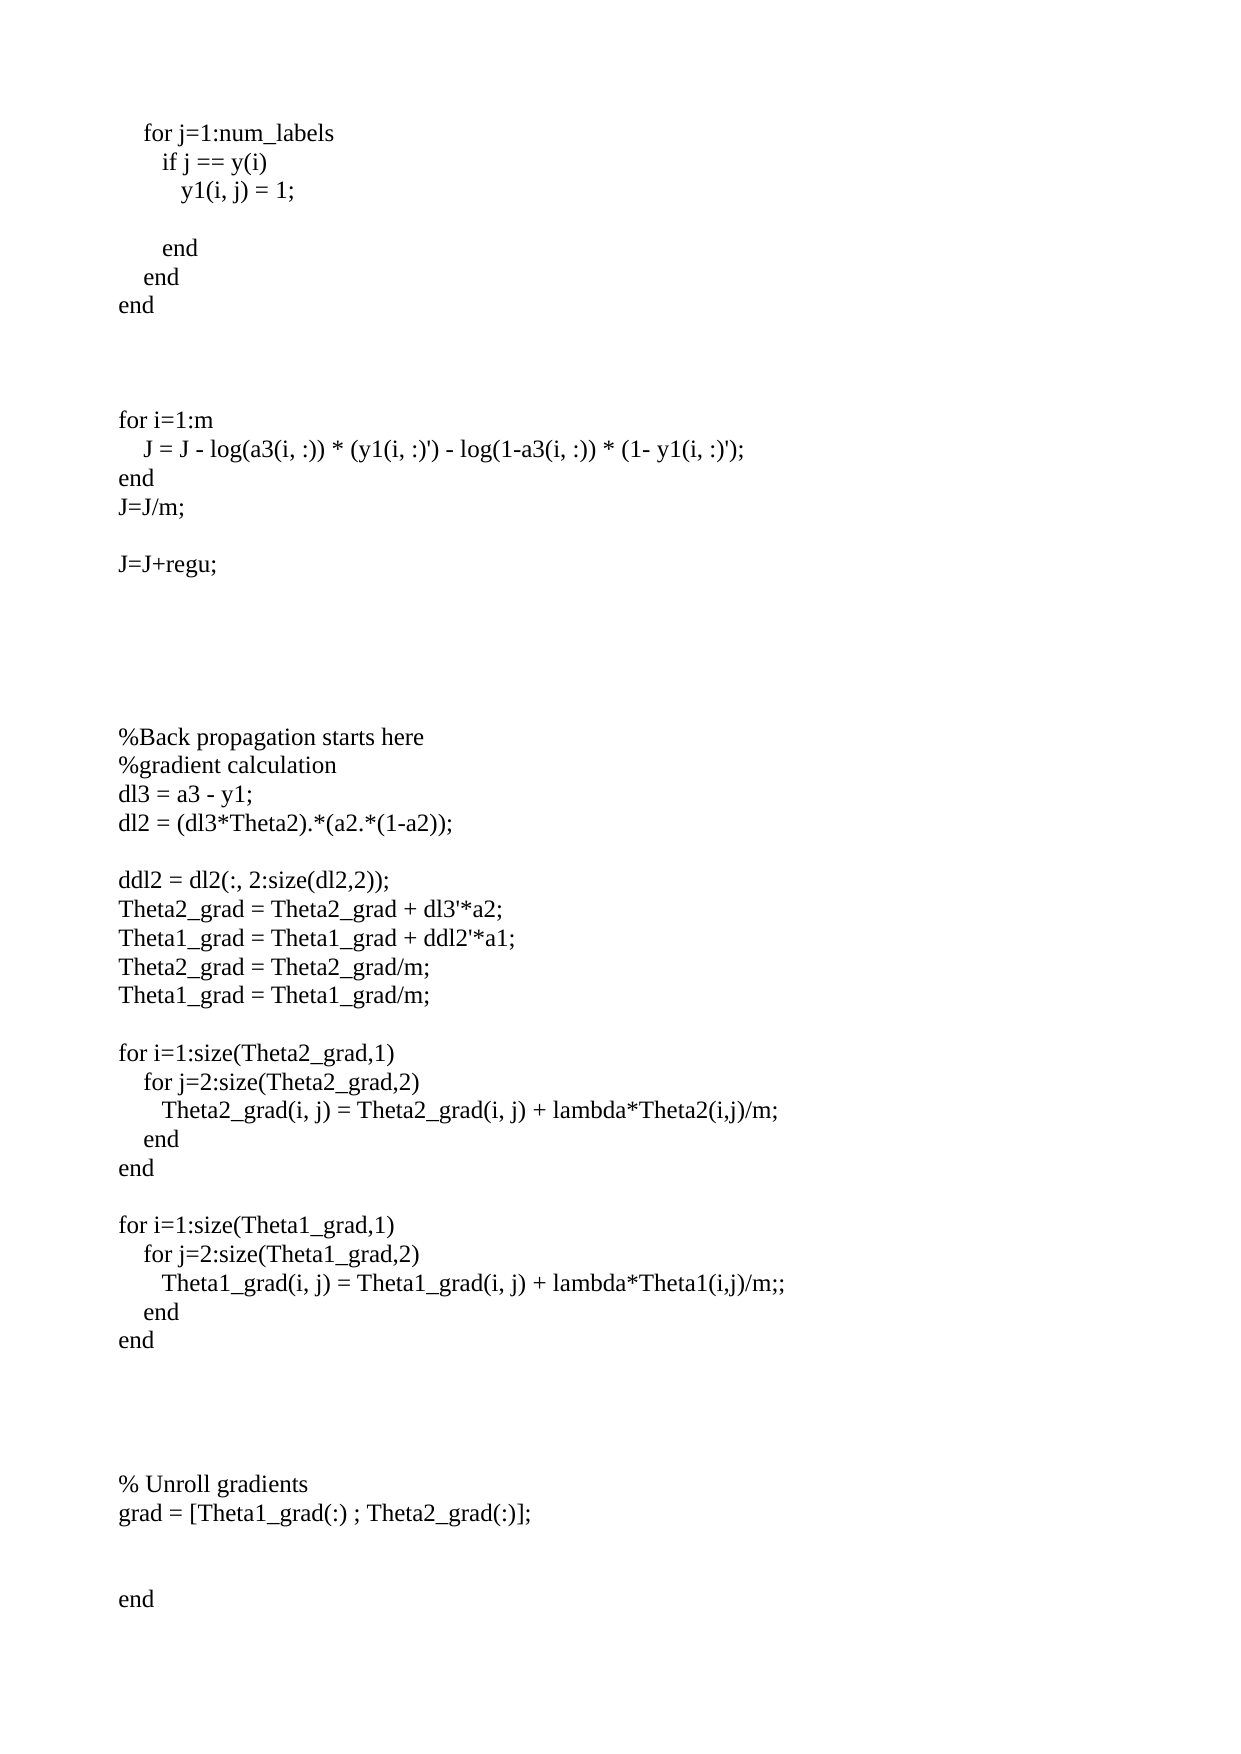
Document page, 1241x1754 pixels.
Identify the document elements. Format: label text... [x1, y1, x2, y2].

text end [118, 262, 1122, 291]
text J=J/m; [118, 492, 1122, 521]
text Theta2_grad = Theta2_grad + dl3'*a2; [118, 894, 1122, 923]
text for i=1:size(Theta2_grad,1) [118, 1038, 1122, 1067]
text grad = [Theta1_grad(:) ; Theta2_grad(:)]; [118, 1498, 1122, 1527]
text end [118, 1124, 1122, 1153]
text for i=1:m [118, 406, 1122, 434]
text dl3 = a3 - y1; [118, 779, 1122, 808]
text end [118, 1326, 1122, 1354]
text Theta1_grad = Theta1_grad/m; [118, 981, 1122, 1009]
text Theta1_grad = Theta1_grad + ddl2'*a1; [118, 923, 1122, 952]
text ddl2 = dl2(:, 2:size(dl2,2)); [118, 866, 1122, 894]
text end [118, 463, 1122, 492]
text end [118, 1153, 1122, 1182]
text end [118, 1297, 1122, 1326]
text Theta1_grad(i, j) = Theta1_grad(i, j) + lambda*Theta1(i,j)/m;; [118, 1268, 1122, 1297]
text if j == y(i) [118, 147, 1122, 176]
text y1(i, j) = 1; [118, 176, 1122, 204]
text end [118, 1584, 1122, 1613]
text for j=2:size(Theta2_grad,2) [118, 1067, 1122, 1096]
text end [118, 233, 1122, 262]
text Theta2_grad = Theta2_grad/m; [118, 952, 1122, 981]
text J = J - log(a3(i, :)) * (y1(i, :)') - log(1-a3(i, :)) * (1- y1(i, :)'); [118, 434, 1122, 463]
text %Back propagation starts here [118, 722, 1122, 751]
text J=J+regu; [118, 549, 1122, 578]
text for j=1:num_labels [118, 118, 1122, 147]
text % Unroll gradients [118, 1469, 1122, 1498]
text Theta2_grad(i, j) = Theta2_grad(i, j) + lambda*Theta2(i,j)/m; [118, 1096, 1122, 1124]
text %gradient calculation [118, 751, 1122, 779]
text for i=1:size(Theta1_grad,1) [118, 1211, 1122, 1239]
text end [118, 291, 1122, 319]
text for j=2:size(Theta1_grad,2) [118, 1239, 1122, 1268]
text dl2 = (dl3*Theta2).*(a2.*(1-a2)); [118, 808, 1122, 837]
